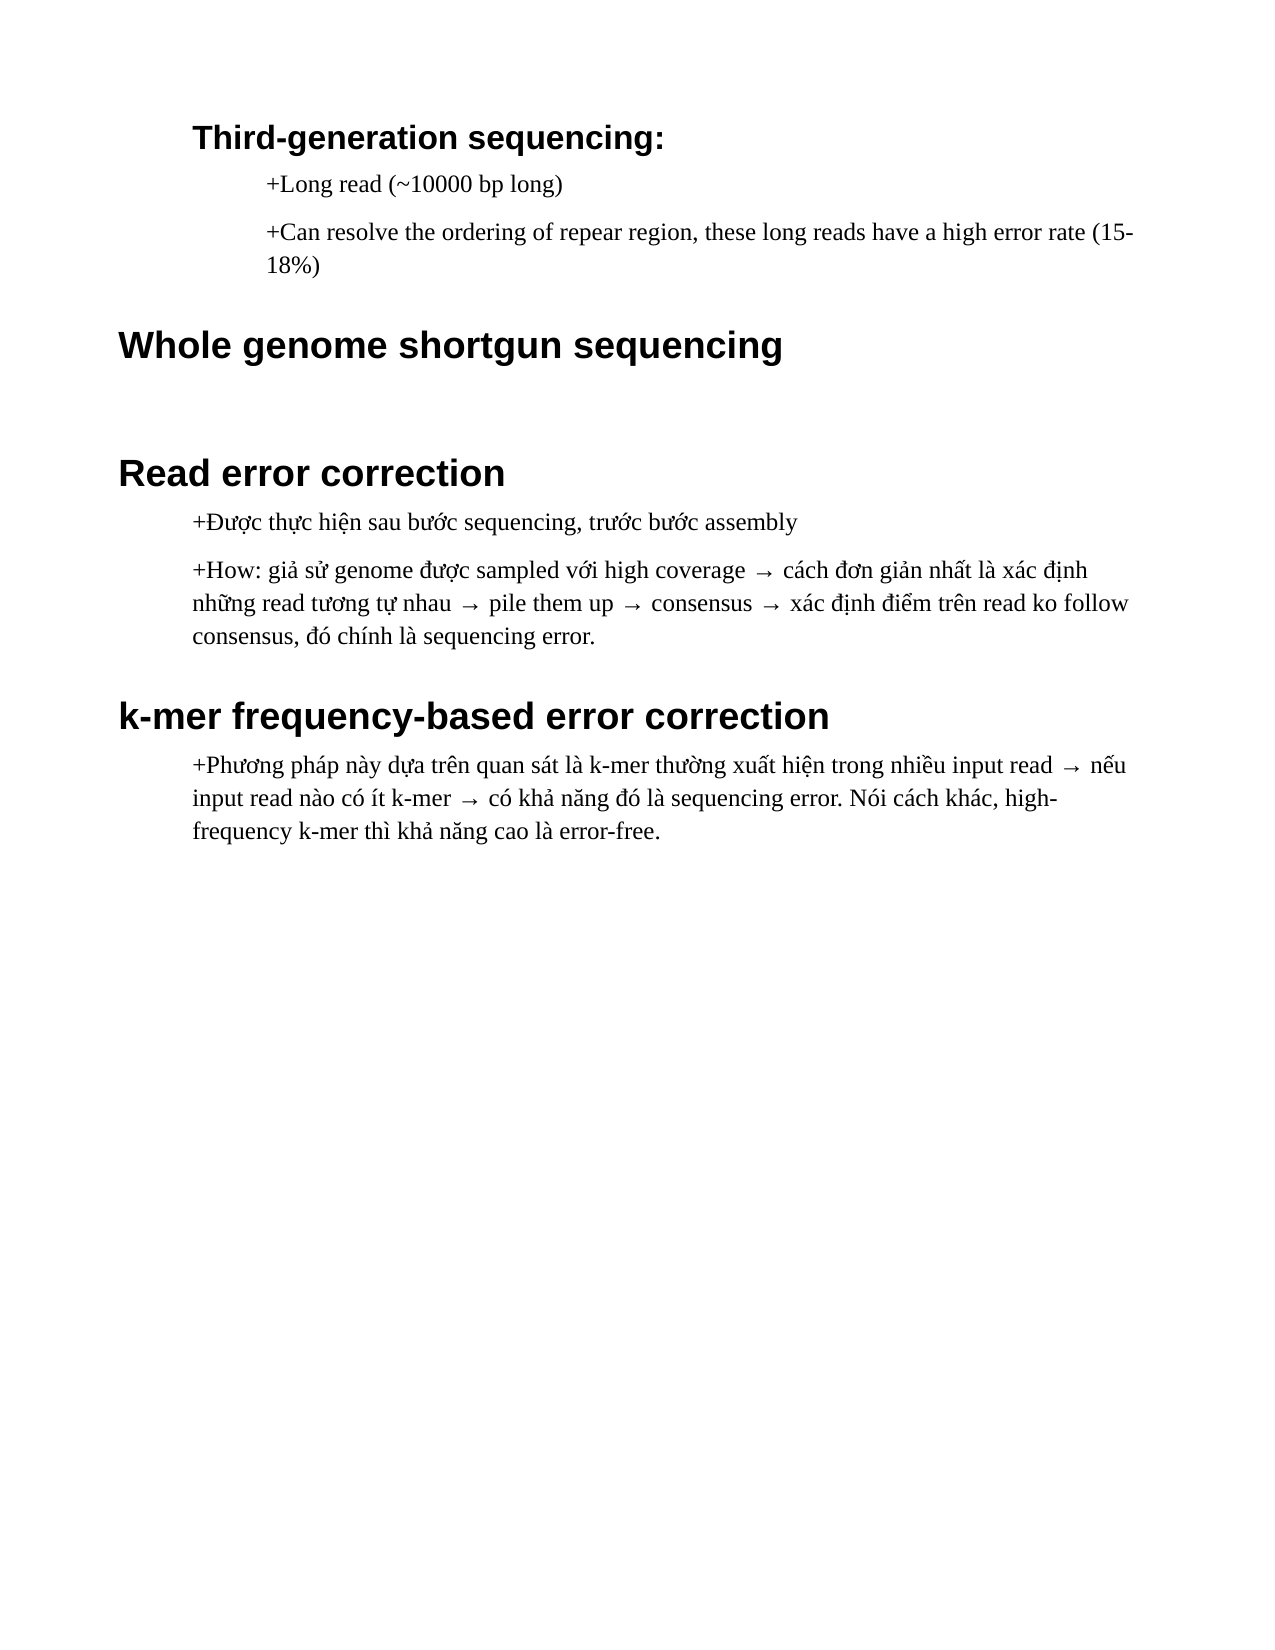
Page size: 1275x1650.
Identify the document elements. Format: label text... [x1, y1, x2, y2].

subtitle Read error correction [118, 451, 1157, 495]
subtitle k-mer frequency-based error correction [118, 694, 1157, 737]
text +Được thực hiện sau bước sequencing, trước bước assembly [118, 507, 1157, 536]
subtitle Third-generation sequencing: [118, 118, 1157, 157]
text +Long read (~10000 bp long) [118, 169, 1157, 198]
text +Phương pháp này dựa trên quan sát là k-mer thường xuất hiện trong nhiều input read → nếu input read nào có ít k-mer → có khả năng đó là sequencing error. Nói cách khác, high- frequency k-mer thì khả năng cao là error-free. [118, 750, 1157, 844]
text +How: giả sử genome được sampled với high coverage → cách đơn giản nhất là xác định những read tương tự nhau → pile them up → consensus → xác định điểm trên read ko follow consensus, đó chính là sequencing error. [118, 555, 1157, 650]
subtitle Whole genome shortgun sequencing [118, 322, 1157, 366]
text +Can resolve the ordering of repear region, these long reads have a high error rate (15- 18%) [118, 217, 1157, 279]
